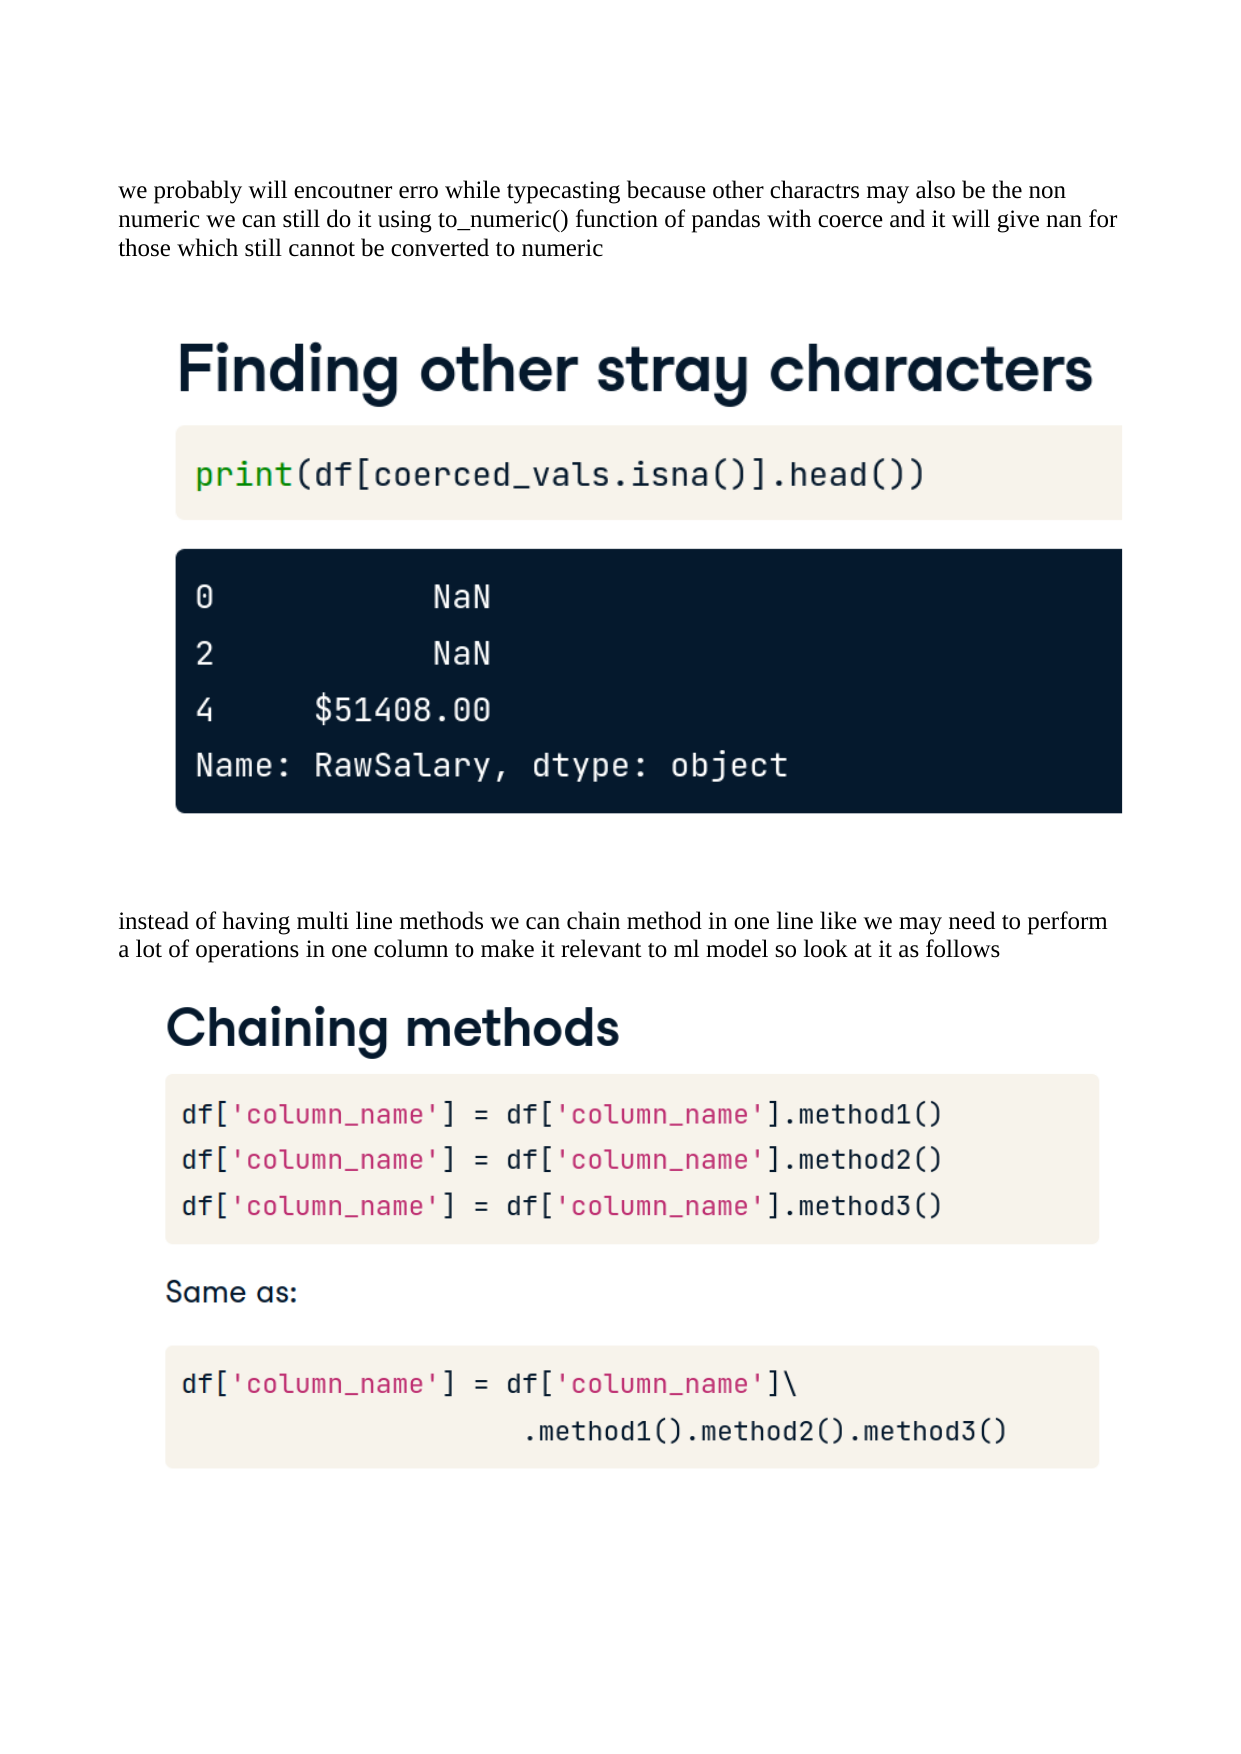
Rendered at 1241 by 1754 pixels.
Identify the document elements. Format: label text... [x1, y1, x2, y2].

text instead of having multi line methods we can chain method in one line like we may need to perform a lot of operations in one column to make it relevant to ml model so look at it as follows [118, 906, 1122, 963]
text we probably will encoutner erro while typecasting because other charactrs may also be the non numeric we can still do it using to_numeric() function of pandas with coerce and it will give nan for those which still cannot be converted to numeric [118, 176, 1122, 262]
picture [118, 290, 1123, 820]
picture [118, 963, 1123, 1476]
